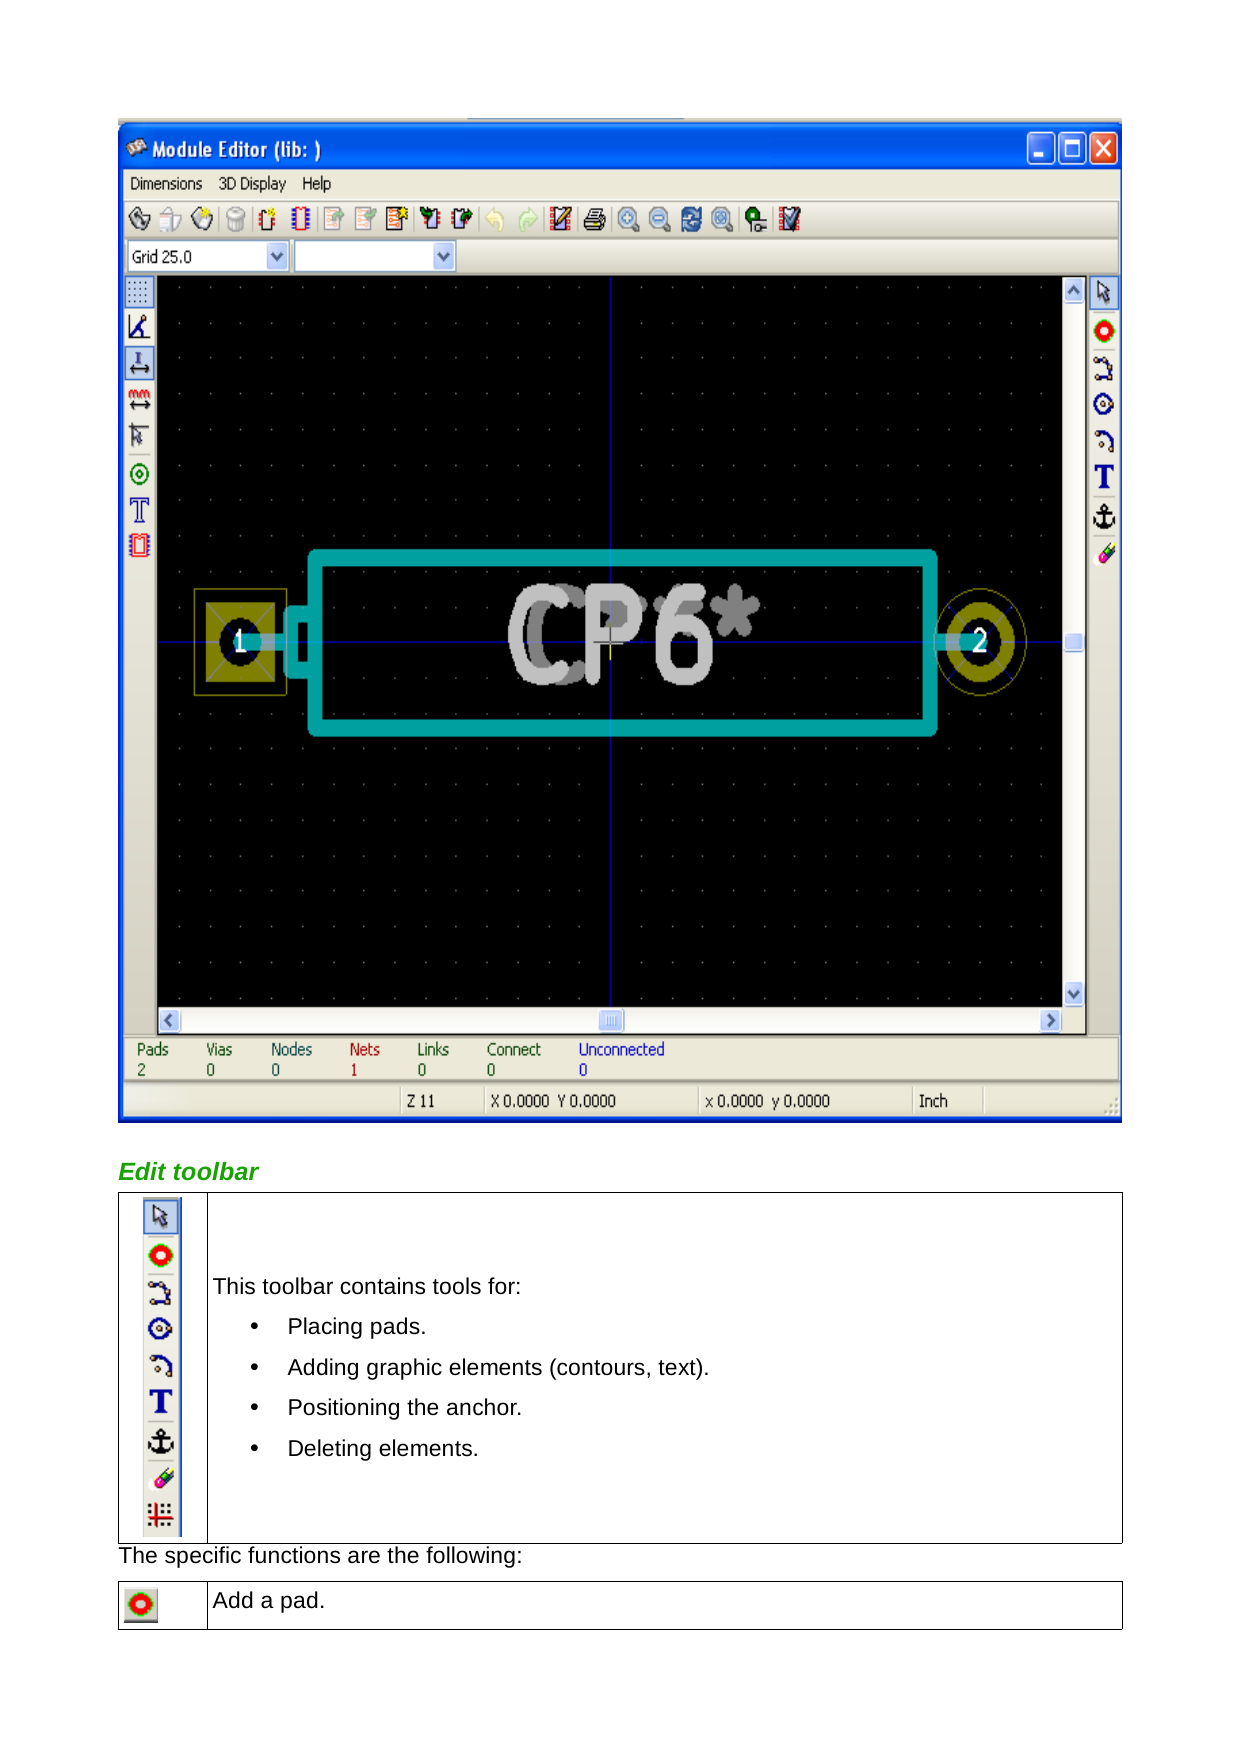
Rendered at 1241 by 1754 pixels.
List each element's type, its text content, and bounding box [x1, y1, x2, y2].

table_header This toolbar contains tools for: Placing pads. Adding graphic elements (contours, text). Positioning the anchor. Deleting elements. [208, 1193, 1122, 1543]
table_header Add a pad. [208, 1582, 1122, 1629]
table_header [119, 1582, 207, 1629]
subtitle Edit toolbar [118, 1158, 1122, 1186]
text The specific functions are the following: [118, 1544, 1122, 1569]
picture [142, 1197, 182, 1537]
picture [123, 1587, 158, 1623]
table_header [119, 1193, 207, 1543]
picture [118, 118, 1122, 1123]
